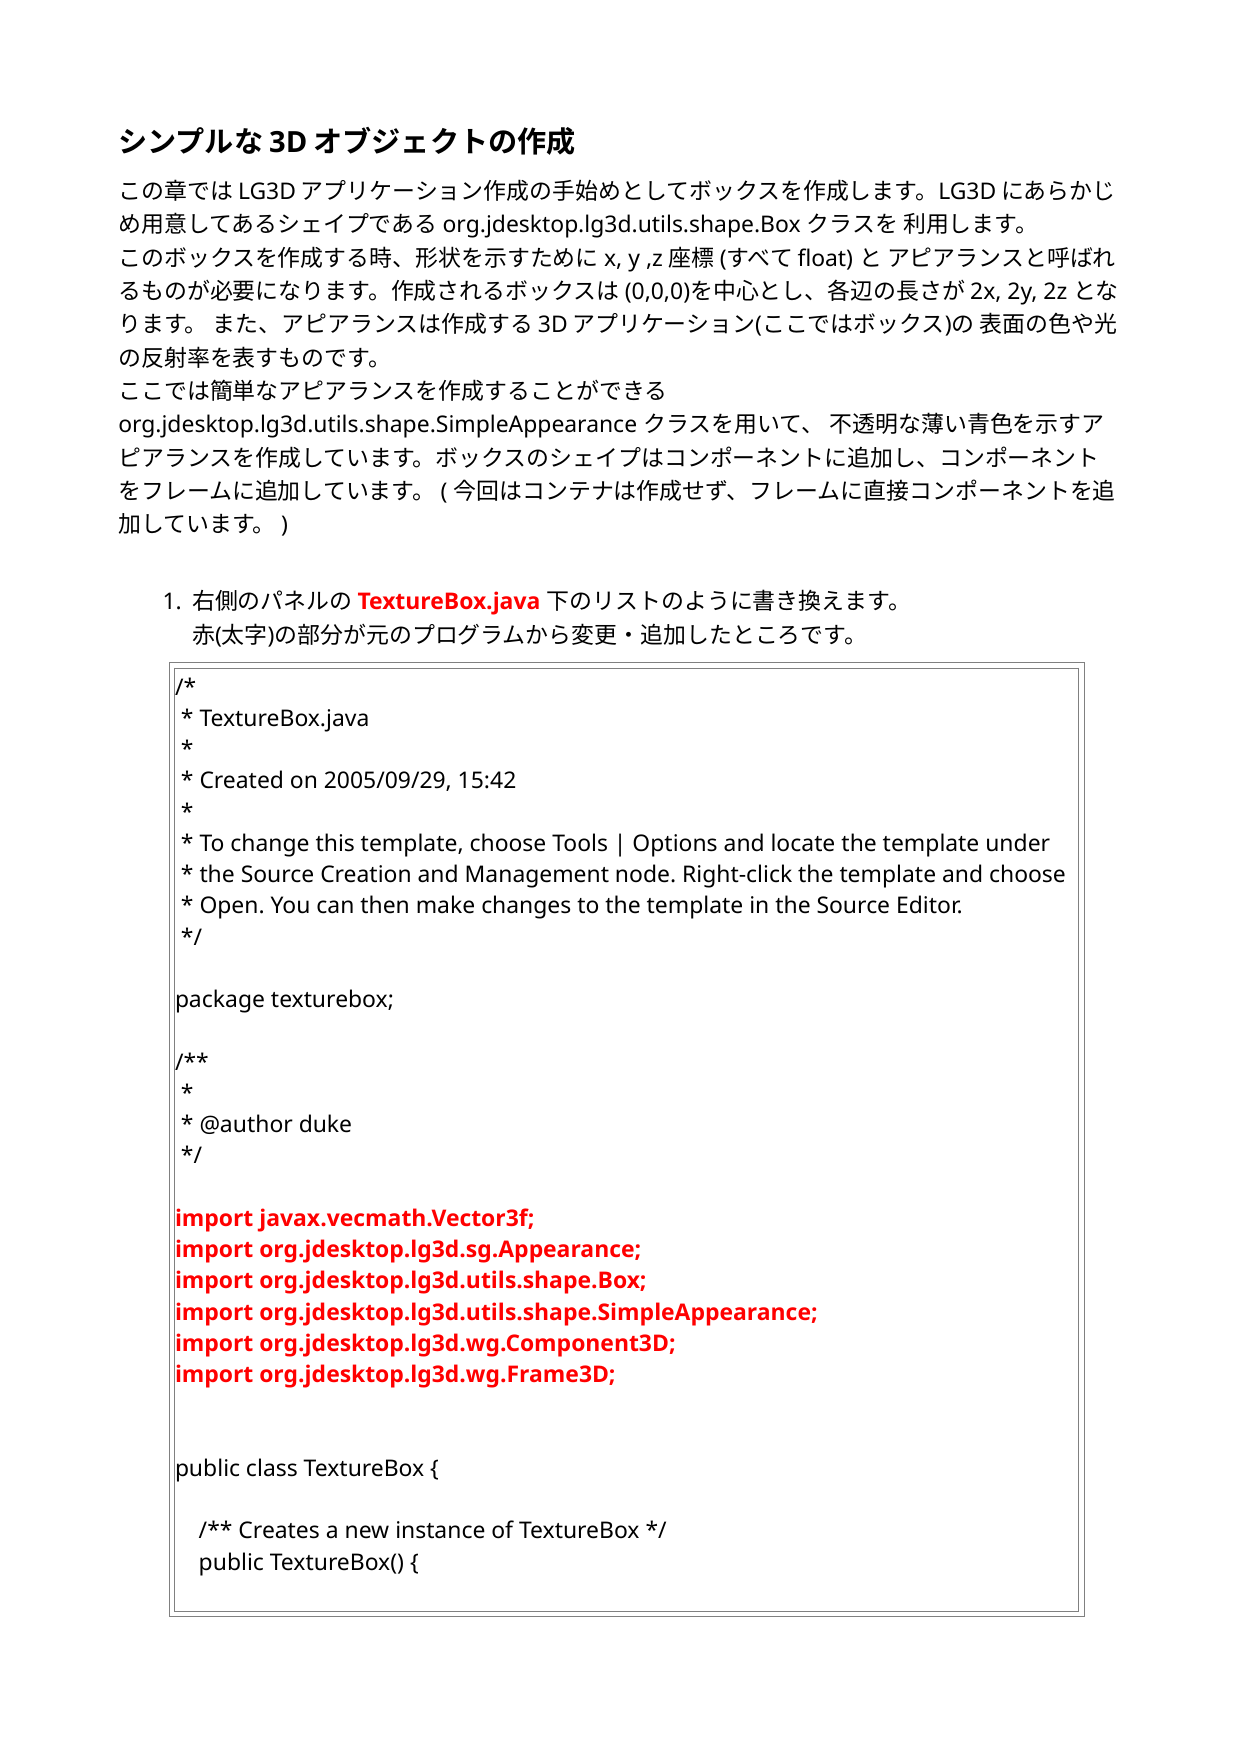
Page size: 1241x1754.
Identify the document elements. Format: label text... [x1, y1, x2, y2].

text この章では LG3Dアプリケーション作成の手始めとしてボックスを作成します。LG3Dにあらかじめ用意してあるシェイプである org.jdesktop.lg3d.utils.shape.Box クラスを 利用します。 このボックスを作成する時、形状を示すために x, y ,z 座標 (すべてfloat) と アピアランスと呼ばれるものが必要になります。作成されるボックスは (0,0,0)を中心とし、各辺の長さが 2x, 2y, 2z となります。 また、アピアランスは作成する3Dアプリケーション(ここではボックス)の 表面の色や光の反射率を表すものです。 ここでは簡単なアピアランスを作成することができるorg.jdesktop.lg3d.utils.shape.SimpleAppearance クラスを用いて、 不透明な薄い青色を示すアピアランスを作成しています。ボックスのシェイプはコンポーネントに追加し、コンポーネントをフレームに追加しています。 ( 今回はコンテナは作成せず、フレームに直接コンポーネントを追加しています。 ) [118, 173, 1122, 571]
list 右側のパネルの TextureBox.java 下のリストのように書き換えます。 赤(太字)の部分が元のプログラムから変更・追加したところです。 [162, 583, 1122, 650]
table_header /* * TextureBox.java * * Created on 2005/09/29, 15:42 * * To change this template, choose Tools | Options and locate the template under * the Source Creation and Management node. Right-click the template and choose * Open. You can then make changes to the template in the Source Editor. */ package texturebox; /** * * @author duke */ import javax.vecmath.Vector3f; import org.jdesktop.lg3d.sg.Appearance; import org.jdesktop.lg3d.utils.shape.Box; import org.jdesktop.lg3d.utils.shape.SimpleAppearance; import org.jdesktop.lg3d.wg.Component3D; import org.jdesktop.lg3d.wg.Frame3D; public class TextureBox { /** Creates a new instance of TextureBox */ public TextureBox() { [172, 663, 1081, 1611]
subtitle シンプルな3Dオブジェクトの作成 [118, 118, 1122, 161]
